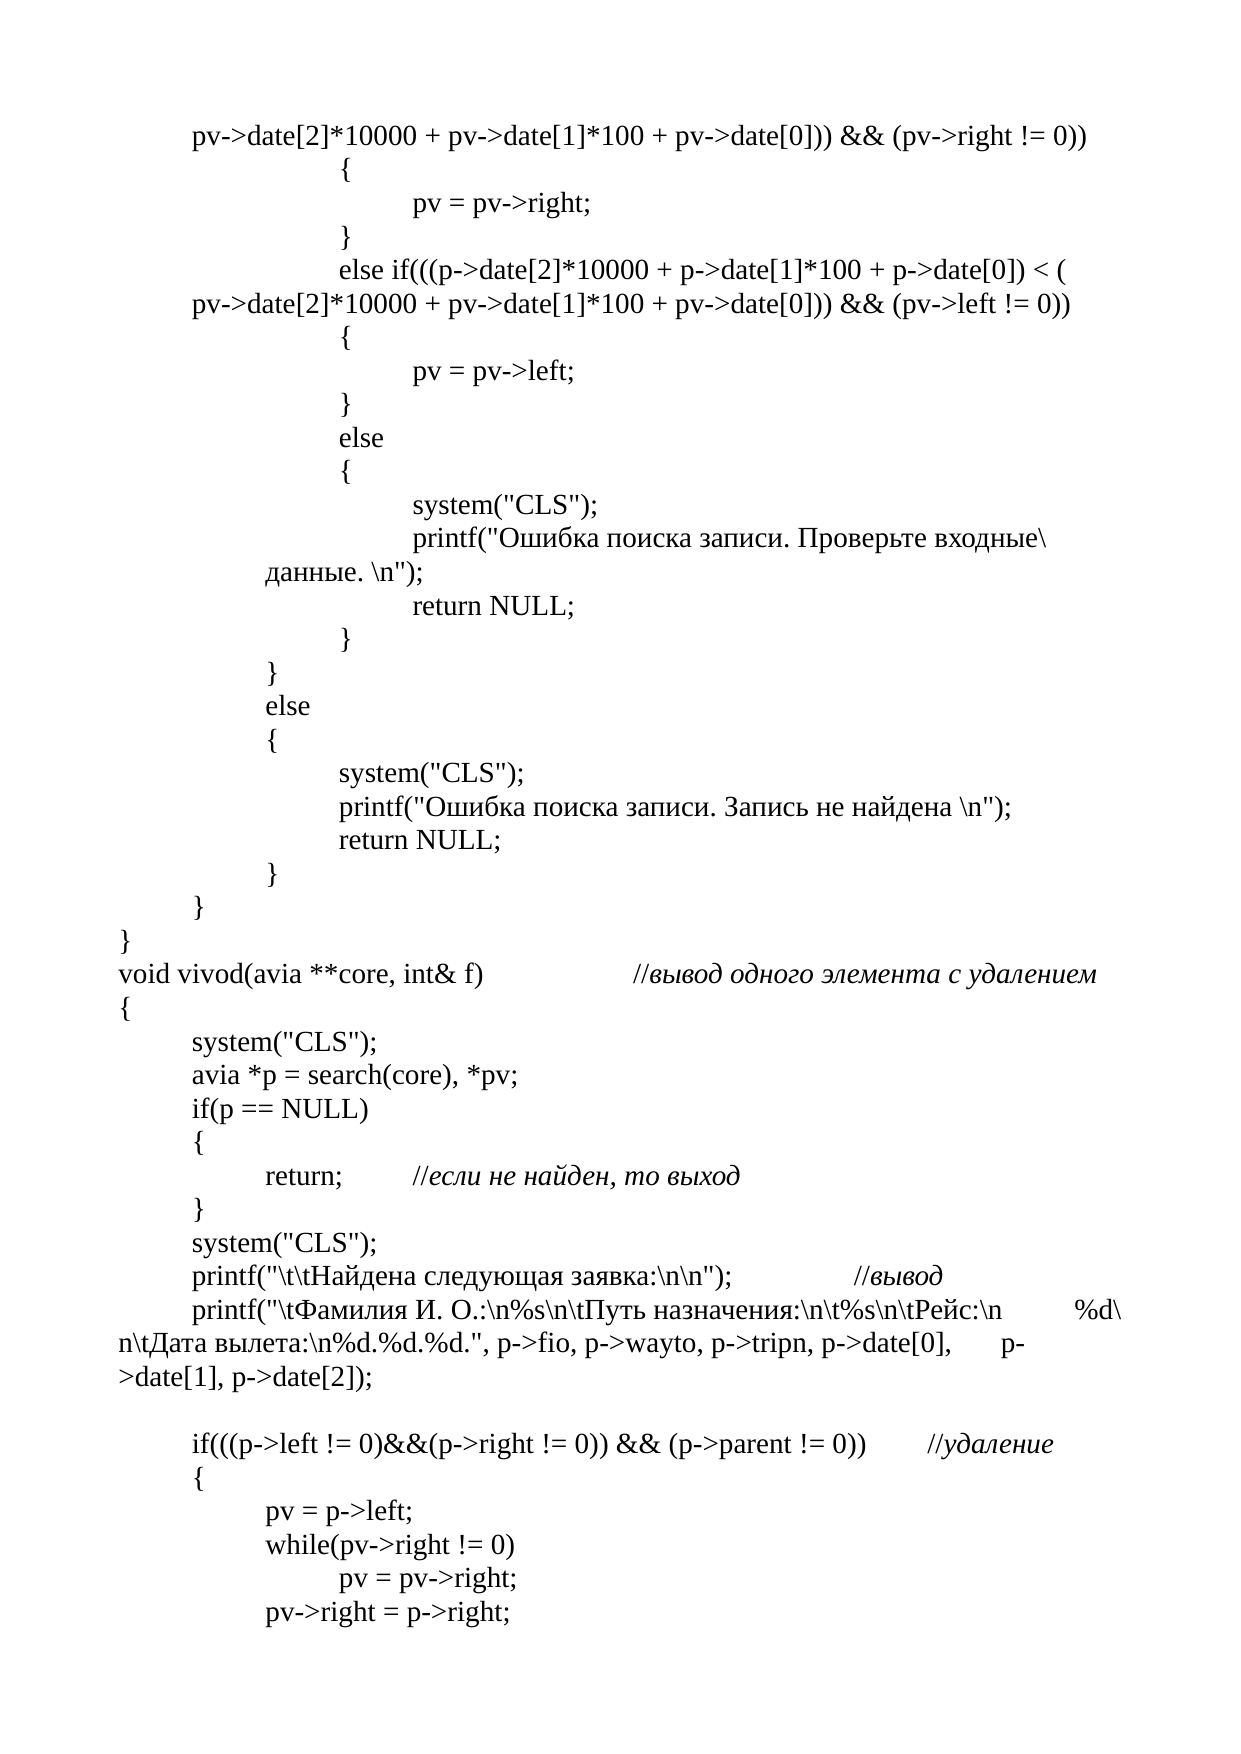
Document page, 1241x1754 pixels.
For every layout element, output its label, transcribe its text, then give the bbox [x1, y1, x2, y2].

text pv->date[2]*10000 + pv->date[1]*100 + pv->date[0])) && (pv->right != 0)) [118, 118, 1122, 152]
text return NULL; [118, 588, 1122, 621]
text } [118, 1191, 1122, 1225]
text system("CLS"); [118, 487, 1122, 521]
text avia *p = search(core), *pv; [118, 1057, 1122, 1091]
text if(p == NULL) [118, 1091, 1122, 1124]
text { [118, 319, 1122, 353]
text else [118, 420, 1122, 453]
text else if(((p->date[2]*10000 + p->date[1]*100 + p->date[0]) < ( pv->date[2]*10000 + pv->date[1]*100 + pv->date[0])) && (pv->left != 0)) [118, 252, 1122, 319]
text } [118, 386, 1122, 420]
text { [118, 453, 1122, 487]
text return NULL; [118, 822, 1122, 856]
text } [118, 219, 1122, 252]
text system("CLS"); [118, 1024, 1122, 1057]
text pv = pv->right; [118, 1560, 1122, 1594]
text } [118, 621, 1122, 655]
text { [118, 152, 1122, 185]
text system("CLS"); [118, 1225, 1122, 1258]
text if(((p->left != 0)&&(p->right != 0)) && (p->parent != 0)) //удаление [118, 1426, 1122, 1460]
text printf("Ошибка поиска записи. Проверьте входные\ данные. \n"); [118, 521, 1122, 588]
text } [118, 889, 1122, 923]
text } [118, 923, 1122, 957]
text } [118, 856, 1122, 889]
text system("CLS"); [118, 755, 1122, 789]
text { [118, 1124, 1122, 1158]
text { [118, 722, 1122, 755]
text } [118, 655, 1122, 688]
text pv = p->left; [118, 1493, 1122, 1527]
text printf("Ошибка поиска записи. Запись не найдена \n"); [118, 789, 1122, 822]
text printf("\t\tНайдена следующая заявка:\n\n"); //вывод [118, 1258, 1122, 1292]
text else [118, 688, 1122, 722]
text return; //если не найден, то выход [118, 1158, 1122, 1191]
text pv = pv->right; [118, 185, 1122, 219]
text while(pv->right != 0) [118, 1527, 1122, 1560]
text { [118, 1460, 1122, 1493]
text pv->right = p->right; [118, 1594, 1122, 1627]
text pv = pv->left; [118, 353, 1122, 386]
text void vivod(avia **core, int& f) //вывод одного элемента с удалением [118, 957, 1122, 990]
text printf("\tФамилия И. О.:\n%s\n\tПуть назначения:\n\t%s\n\tРейс:\n %d\n\tДата вылета:\n%d.%d.%d.", p->fio, p->wayto, p->tripn, p->date[0], p->date[1], p->date[2]); [118, 1292, 1122, 1393]
text { [118, 990, 1122, 1024]
